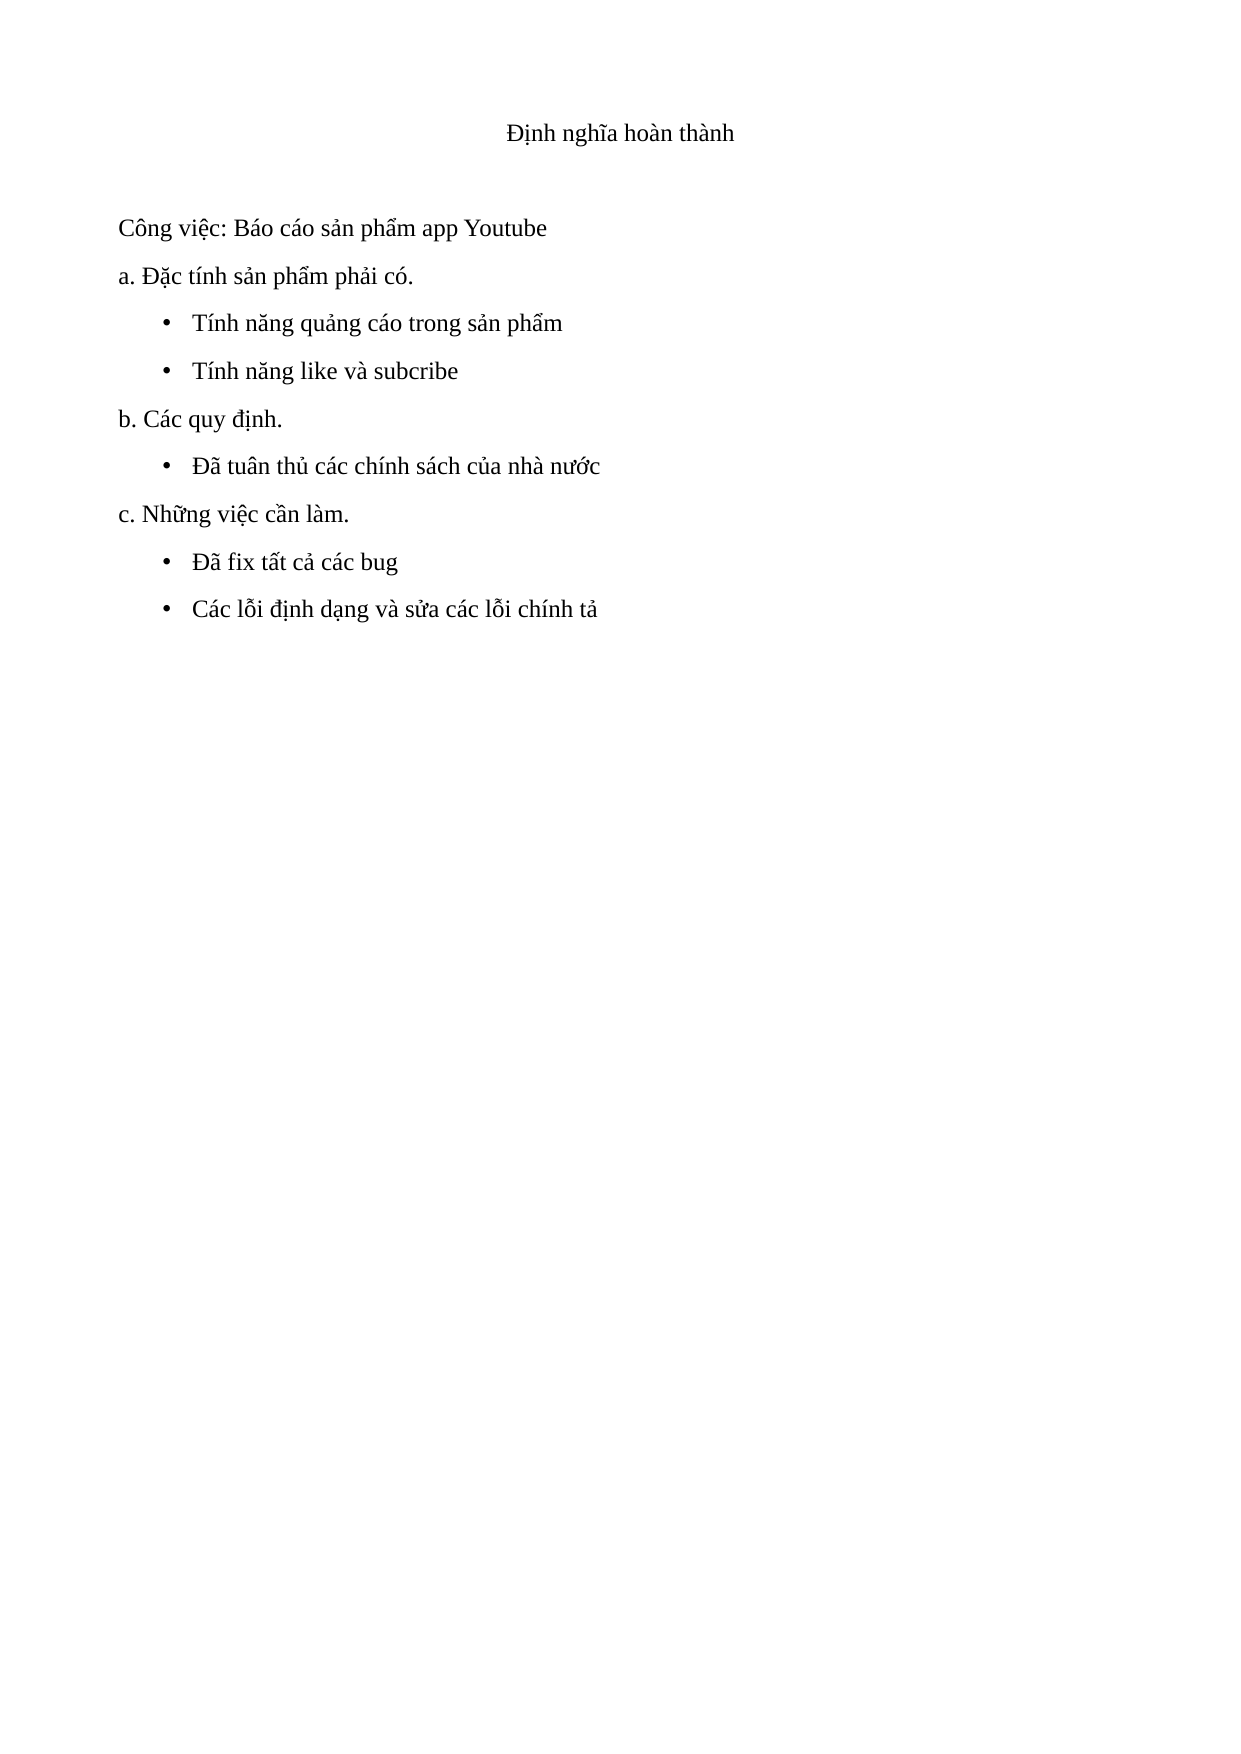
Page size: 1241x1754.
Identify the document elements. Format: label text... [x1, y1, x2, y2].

text b. Các quy định. [118, 404, 1122, 432]
list Tính năng like và subcribe [162, 356, 1122, 385]
list Đã fix tất cả các bug [162, 547, 1122, 575]
text a. Đặc tính sản phẩm phải có. [118, 261, 1122, 290]
text Công việc: Báo cáo sản phẩm app Youtube [118, 213, 1122, 242]
text Định nghĩa hoàn thành [118, 118, 1122, 147]
text c. Những việc cần làm. [118, 499, 1122, 528]
list Các lỗi định dạng và sửa các lỗi chính tả [162, 594, 1122, 623]
list Đã tuân thủ các chính sách của nhà nước [162, 451, 1122, 480]
list Tính năng quảng cáo trong sản phẩm [162, 308, 1122, 337]
